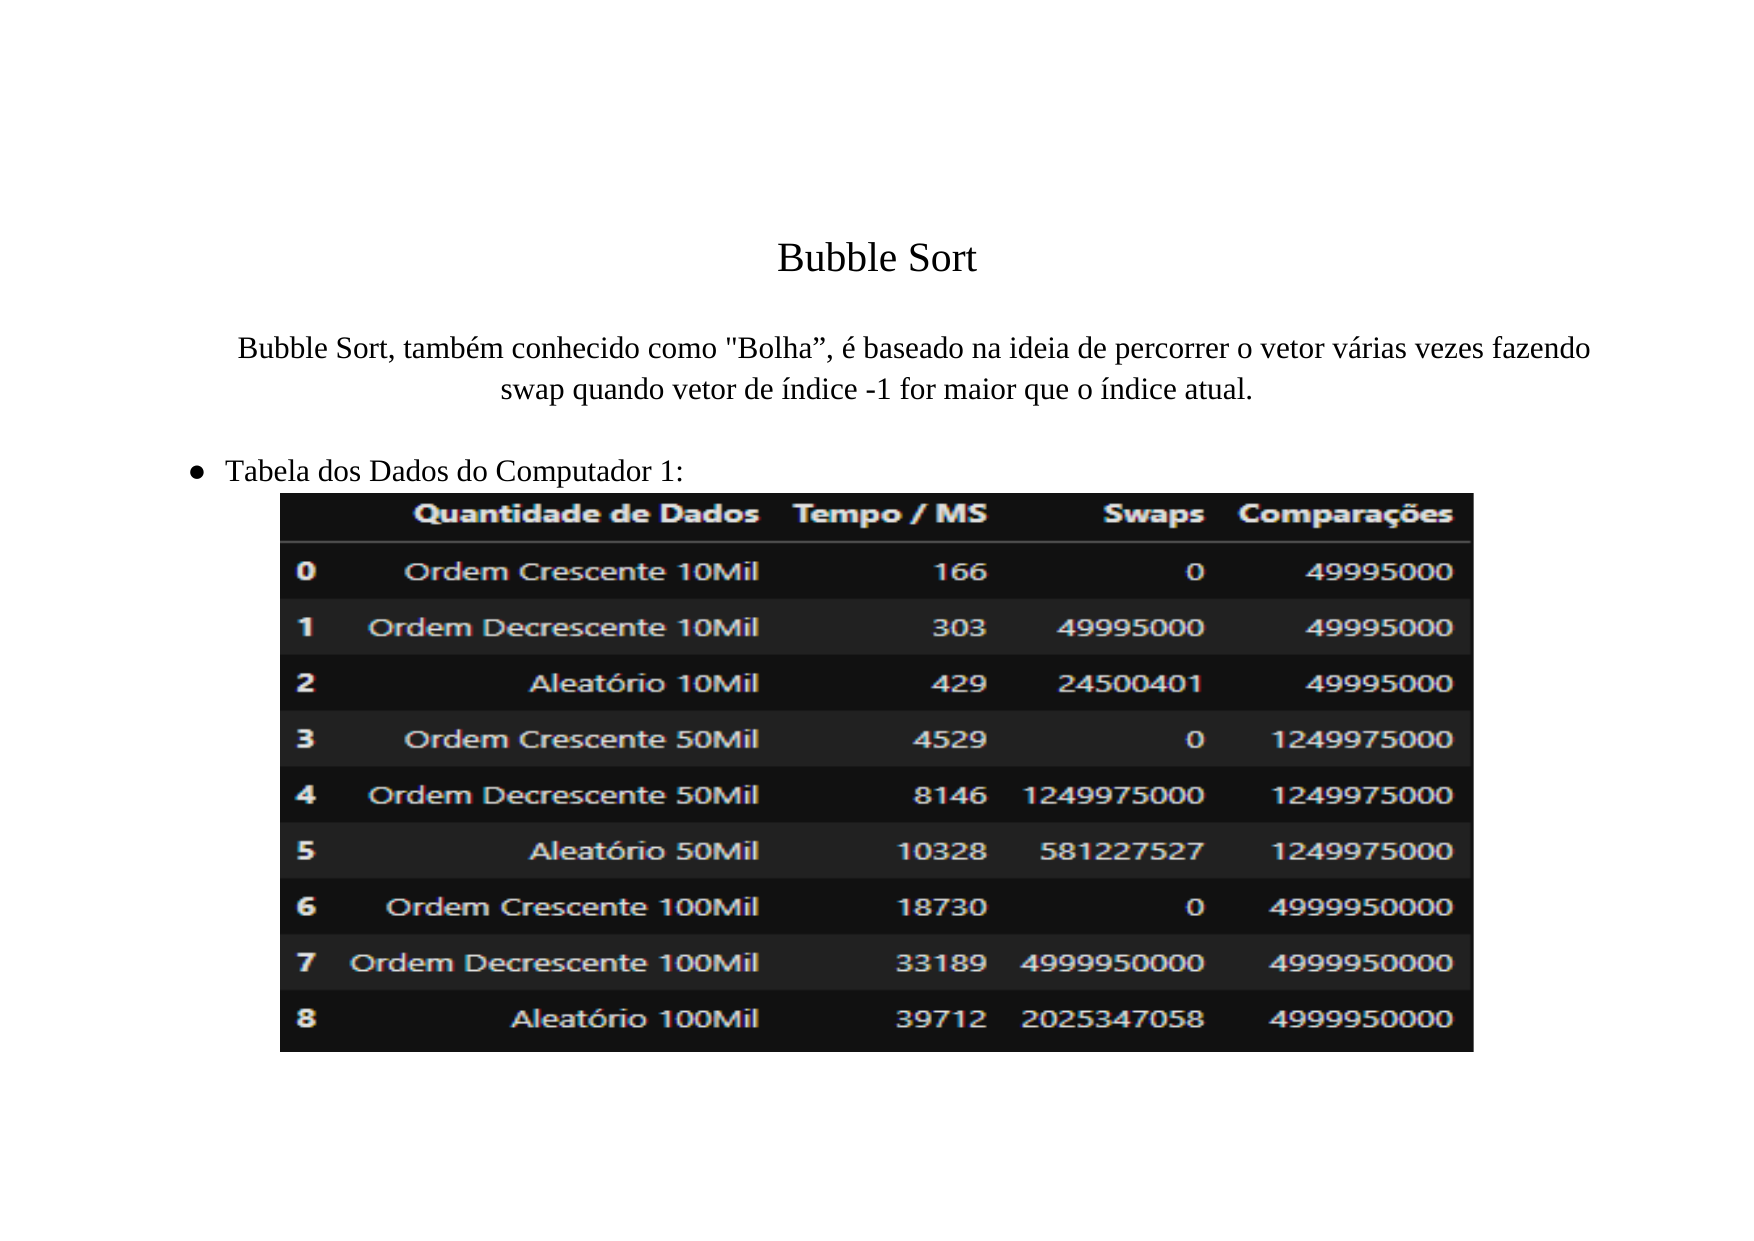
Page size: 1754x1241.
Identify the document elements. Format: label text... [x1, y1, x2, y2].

list Tabela dos Dados do Computador 1: [187, 453, 1604, 488]
text Bubble Sort [150, 232, 1604, 280]
picture [280, 493, 1474, 1052]
text Bubble Sort, também conhecido como "Bolha”, é baseado na ideia de percorrer o vetor várias vezes fazendo swap quando vetor de índice -1 for maior que o índice atual. [150, 329, 1604, 406]
